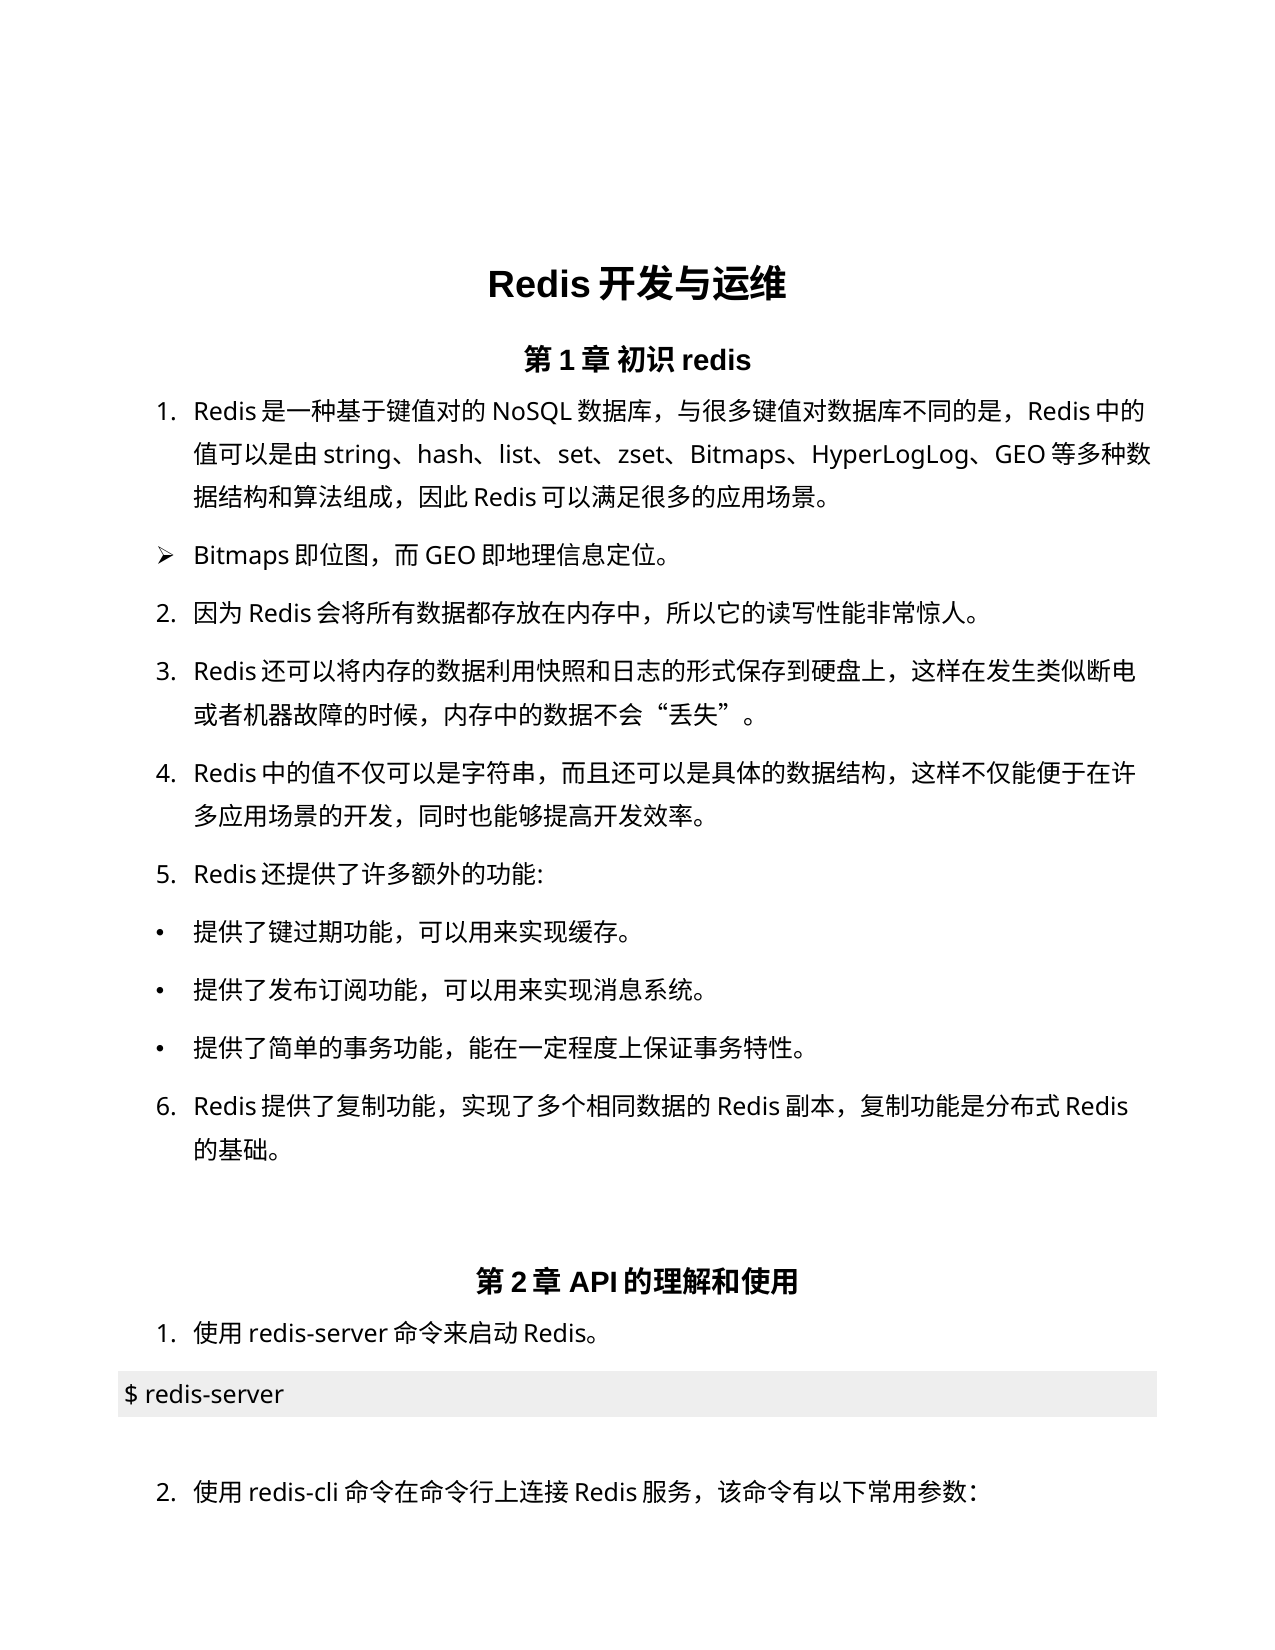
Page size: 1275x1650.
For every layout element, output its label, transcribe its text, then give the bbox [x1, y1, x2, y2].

list Bitmaps即位图，而GEO即地理信息定位。 [156, 536, 1157, 572]
list Redis还可以将内存的数据利用快照和日志的形式保存到硬盘上，这样在发生类似断电或者机器故障的时候，内存中的数据不会“丢失”。 [156, 652, 1157, 732]
subtitle Redis开发与运维 [118, 254, 1157, 309]
list Redis还提供了许多额外的功能: [156, 855, 1157, 891]
subtitle 第2章 API的理解和使用 [118, 1258, 1157, 1301]
list Redis是一种基于键值对的NoSQL数据库，与很多键值对数据库不同的是，Redis中的值可以是由string、hash、list、set、zset、Bitmaps、HyperLogLog、GEO等多种数据结构和算法组成，因此Redis可以满足很多的应用场景。 [156, 391, 1157, 514]
list 提供了发布订阅功能，可以用来实现消息系统。 [156, 971, 1157, 1007]
list 使用redis-cli命令在命令行上连接Redis服务，该命令有以下常用参数： [156, 1472, 1157, 1508]
subtitle 第1章 初识redis [118, 336, 1157, 378]
list Redis提供了复制功能，实现了多个相同数据的Redis副本，复制功能是分布式Redis的基础。 [156, 1087, 1157, 1167]
table_header $ redis-server [118, 1371, 1157, 1417]
list Redis中的值不仅可以是字符串，而且还可以是具体的数据结构，这样不仅能便于在许多应用场景的开发，同时也能够提高开发效率。 [156, 753, 1157, 833]
list 提供了键过期功能，可以用来实现缓存。 [156, 913, 1157, 949]
list 提供了简单的事务功能，能在一定程度上保证事务特性。 [156, 1029, 1157, 1065]
list 因为Redis会将所有数据都存放在内存中，所以它的读写性能非常惊人。 [156, 594, 1157, 630]
list 使用redis-server命令来启动Redis。 [156, 1313, 1157, 1349]
